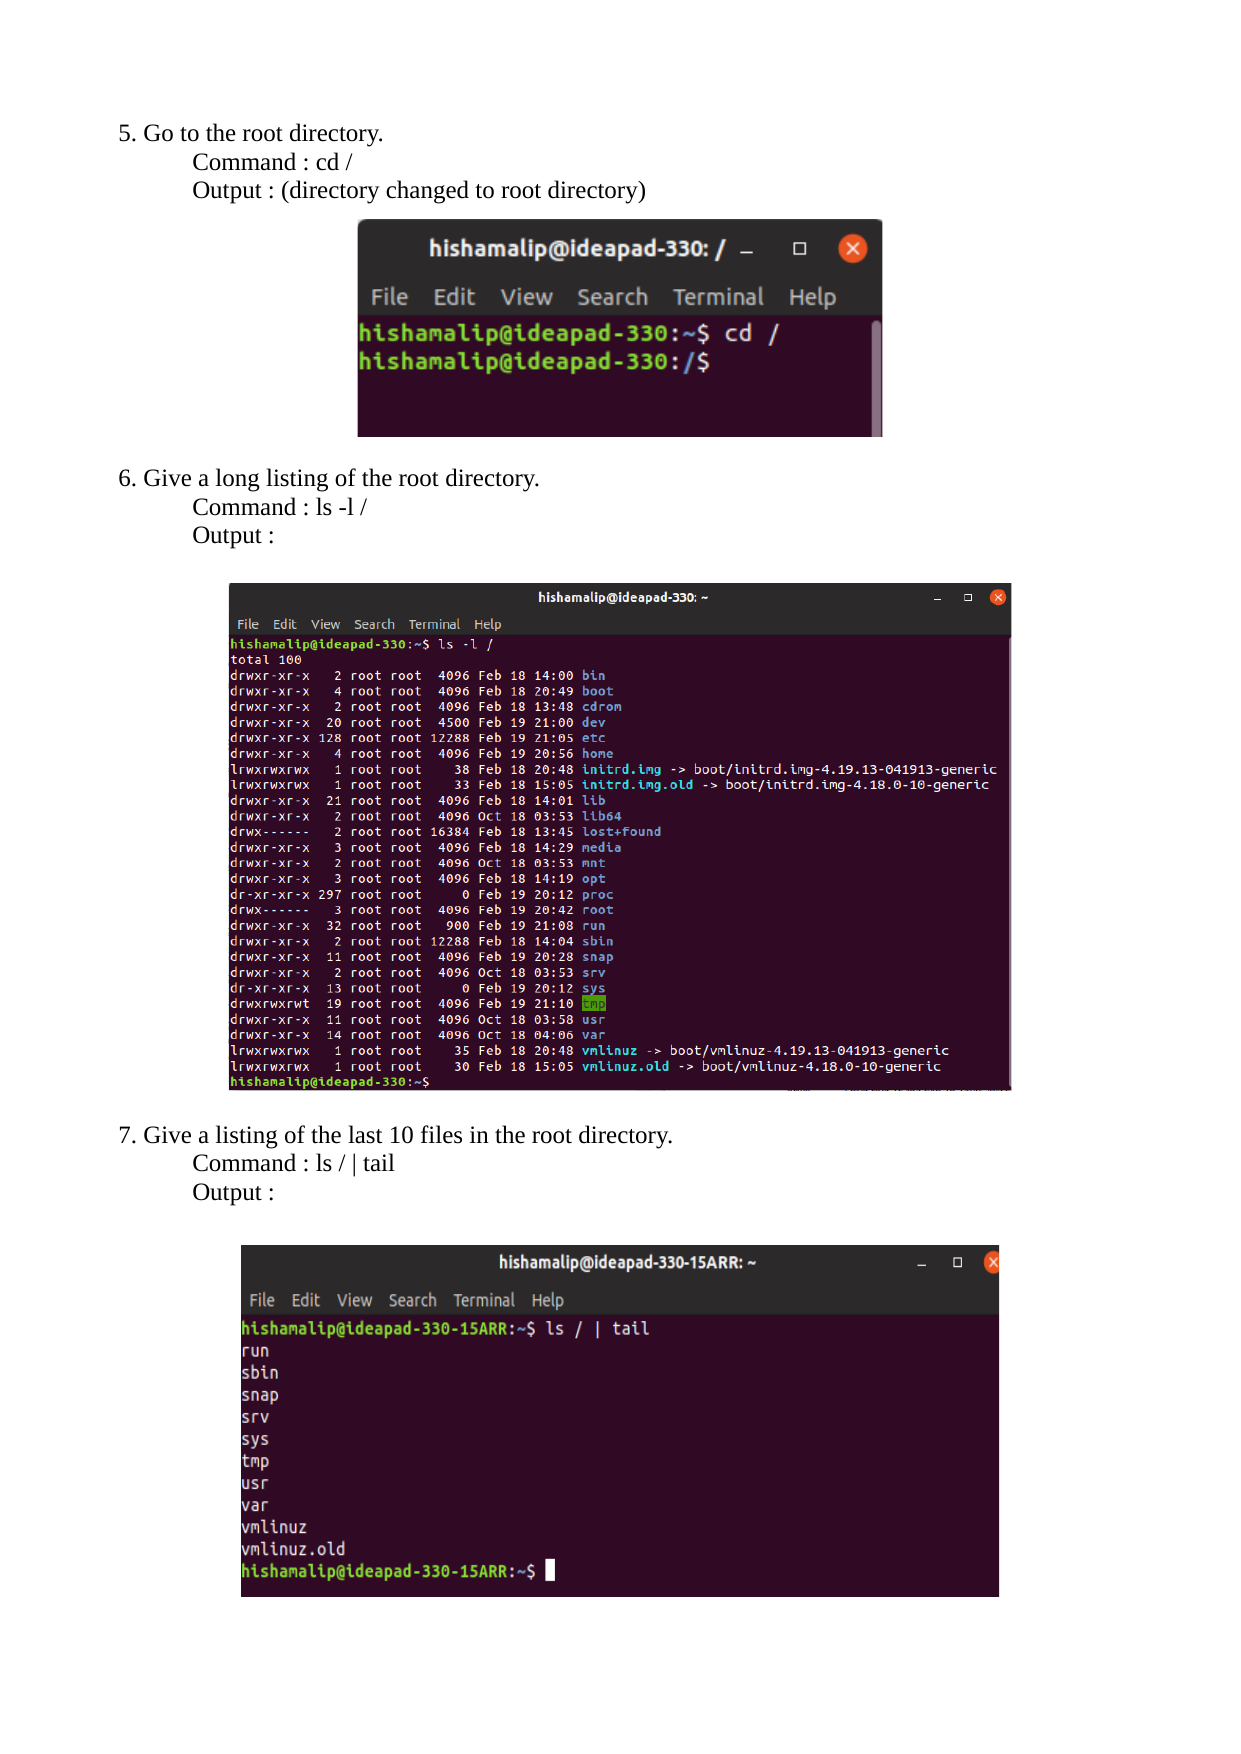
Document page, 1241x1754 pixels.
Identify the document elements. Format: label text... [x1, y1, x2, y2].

text Output : [118, 521, 1122, 549]
text Output : (directory changed to root directory) [118, 176, 1122, 204]
text Output : [118, 1177, 1122, 1206]
picture [228, 583, 1012, 1091]
text 7. Give a listing of the last 10 files in the root directory. [118, 1120, 1122, 1148]
text Command : ls / | tail [118, 1148, 1122, 1177]
text 6. Give a long listing of the root directory. [118, 463, 1122, 492]
text Command : ls -l / [118, 492, 1122, 521]
picture [357, 219, 883, 437]
picture [241, 1245, 1000, 1597]
text Command : cd / [118, 147, 1122, 176]
text 5. Go to the root directory. [118, 118, 1122, 147]
